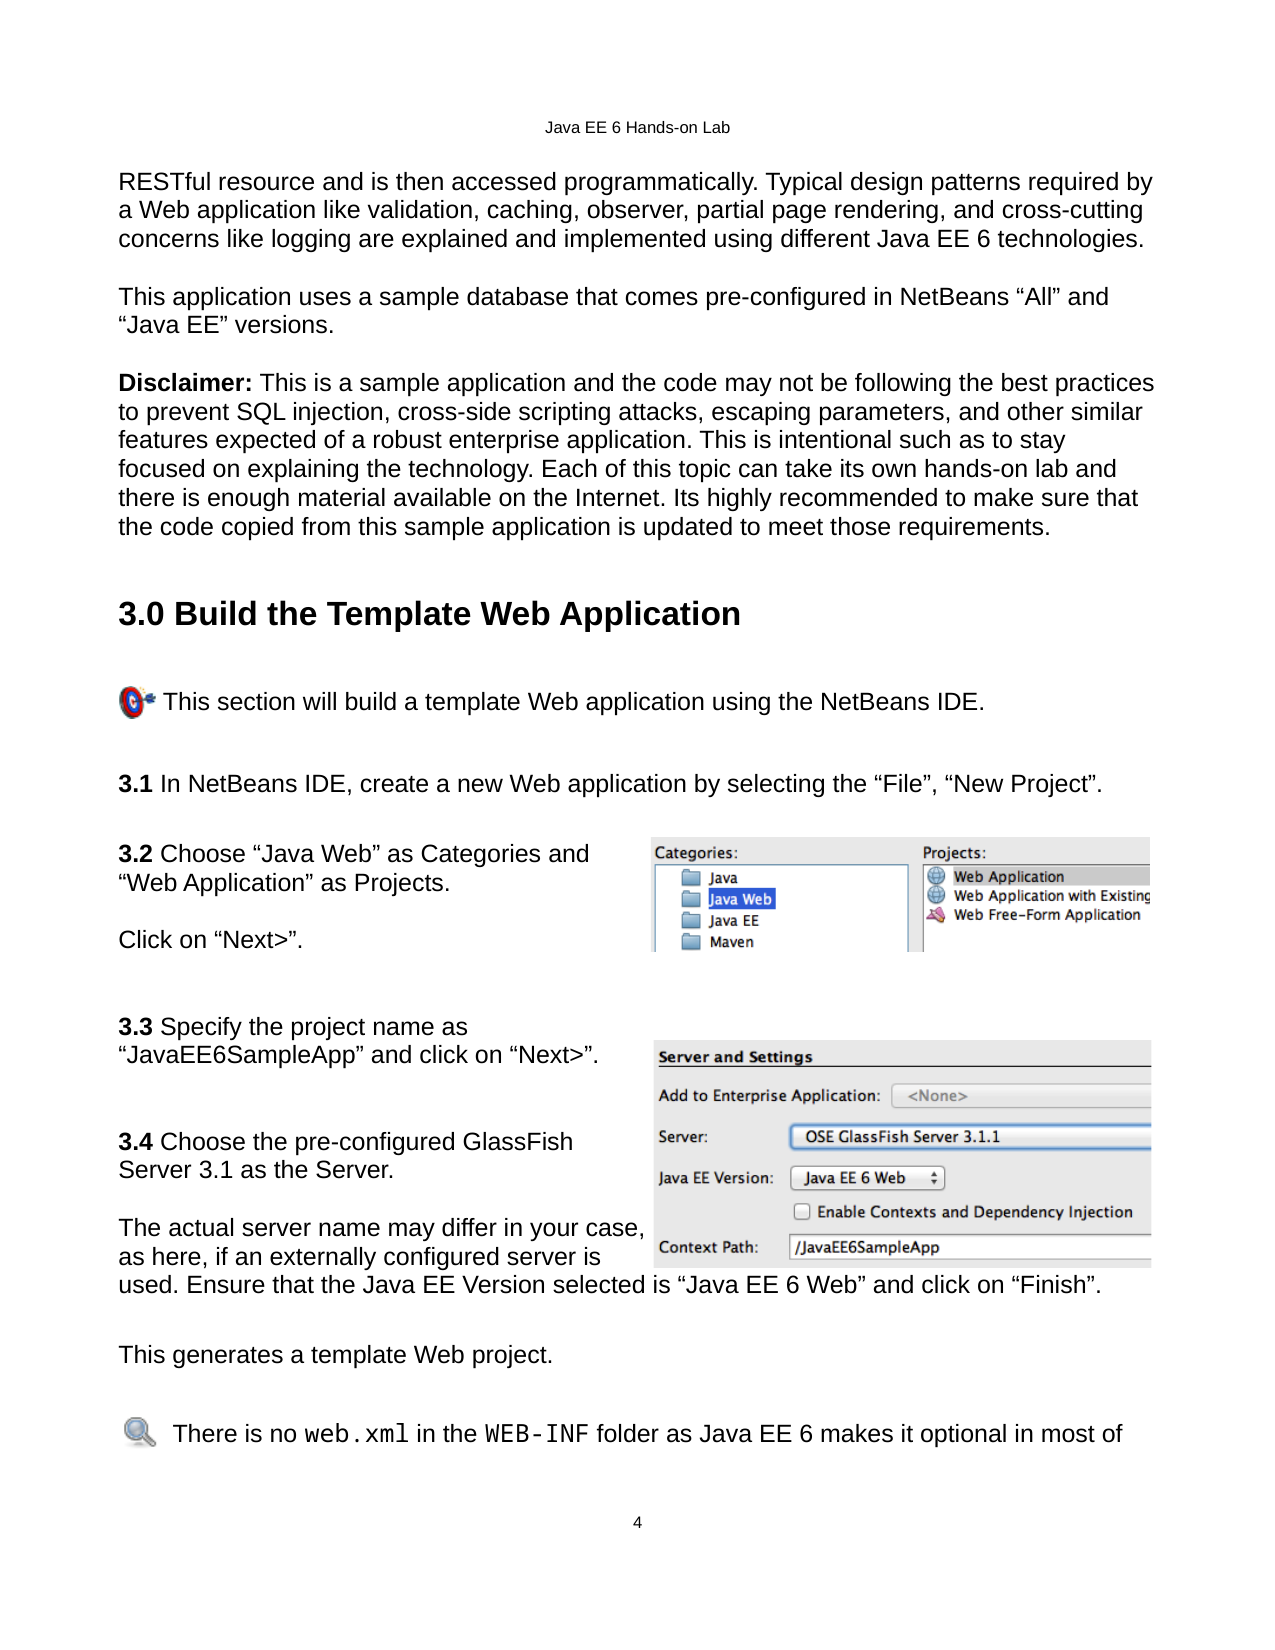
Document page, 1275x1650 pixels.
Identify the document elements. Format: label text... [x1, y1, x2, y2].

text This application uses a sample database that comes pre-configured in NetBeans “All” and “Java EE” versions. [118, 253, 1157, 339]
table_header This section will build a template Web application using the NetBeans IDE. [163, 687, 1157, 728]
subtitle 3.0 Build the Template Web Application [118, 594, 1157, 633]
picture [123, 1416, 161, 1450]
text Disclaimer: This is a sample application and the code may not be following the best practices to prevent SQL injection, cross-side scripting attacks, escaping parameters, and other similar features expected of a robust enterprise application. This is intentional such as to stay focused on explaining the technology. Each of this topic can take its own hands-on lab and there is enough material available on the Internet. Its highly recommended to make sure that the code copied from this sample application is updated to meet those requirements. [118, 368, 1157, 541]
table_header There is no web.xml in the WEB-INF folder as Java EE 6 makes it optional in most of [167, 1410, 1157, 1456]
text RESTful resource and is then accessed programmatically. Typical design patterns required by a Web application like validation, caching, observer, partial page rendering, and cross-cutting concerns like logging are explained and implemented using different Java EE 6 technologies. [118, 167, 1157, 253]
table_header [118, 1410, 167, 1456]
picture [118, 686, 156, 719]
picture [653, 1040, 1152, 1268]
text 3.2 Choose “Java Web” as Categories and “Web Application” as Projects. Click on “Next>”. 3.3 Specify the project name as “JavaEE6SampleApp” and click on “Next>”. 3.4 Choose the pre-configured GlassFish Server 3.1 as the Server. The actual server name may differ in your case, as here, if an externally configured server is used. Ensure that the Java EE Version selected is “Java EE 6 Web” and click on “Finish”. [118, 839, 1157, 1299]
text This generates a template Web project. [118, 1312, 1157, 1398]
text 3.1 In NetBeans IDE, create a new Web application by selecting the “File”, “New Project”. [118, 769, 1157, 827]
table_header [118, 687, 163, 728]
picture [650, 837, 1150, 952]
